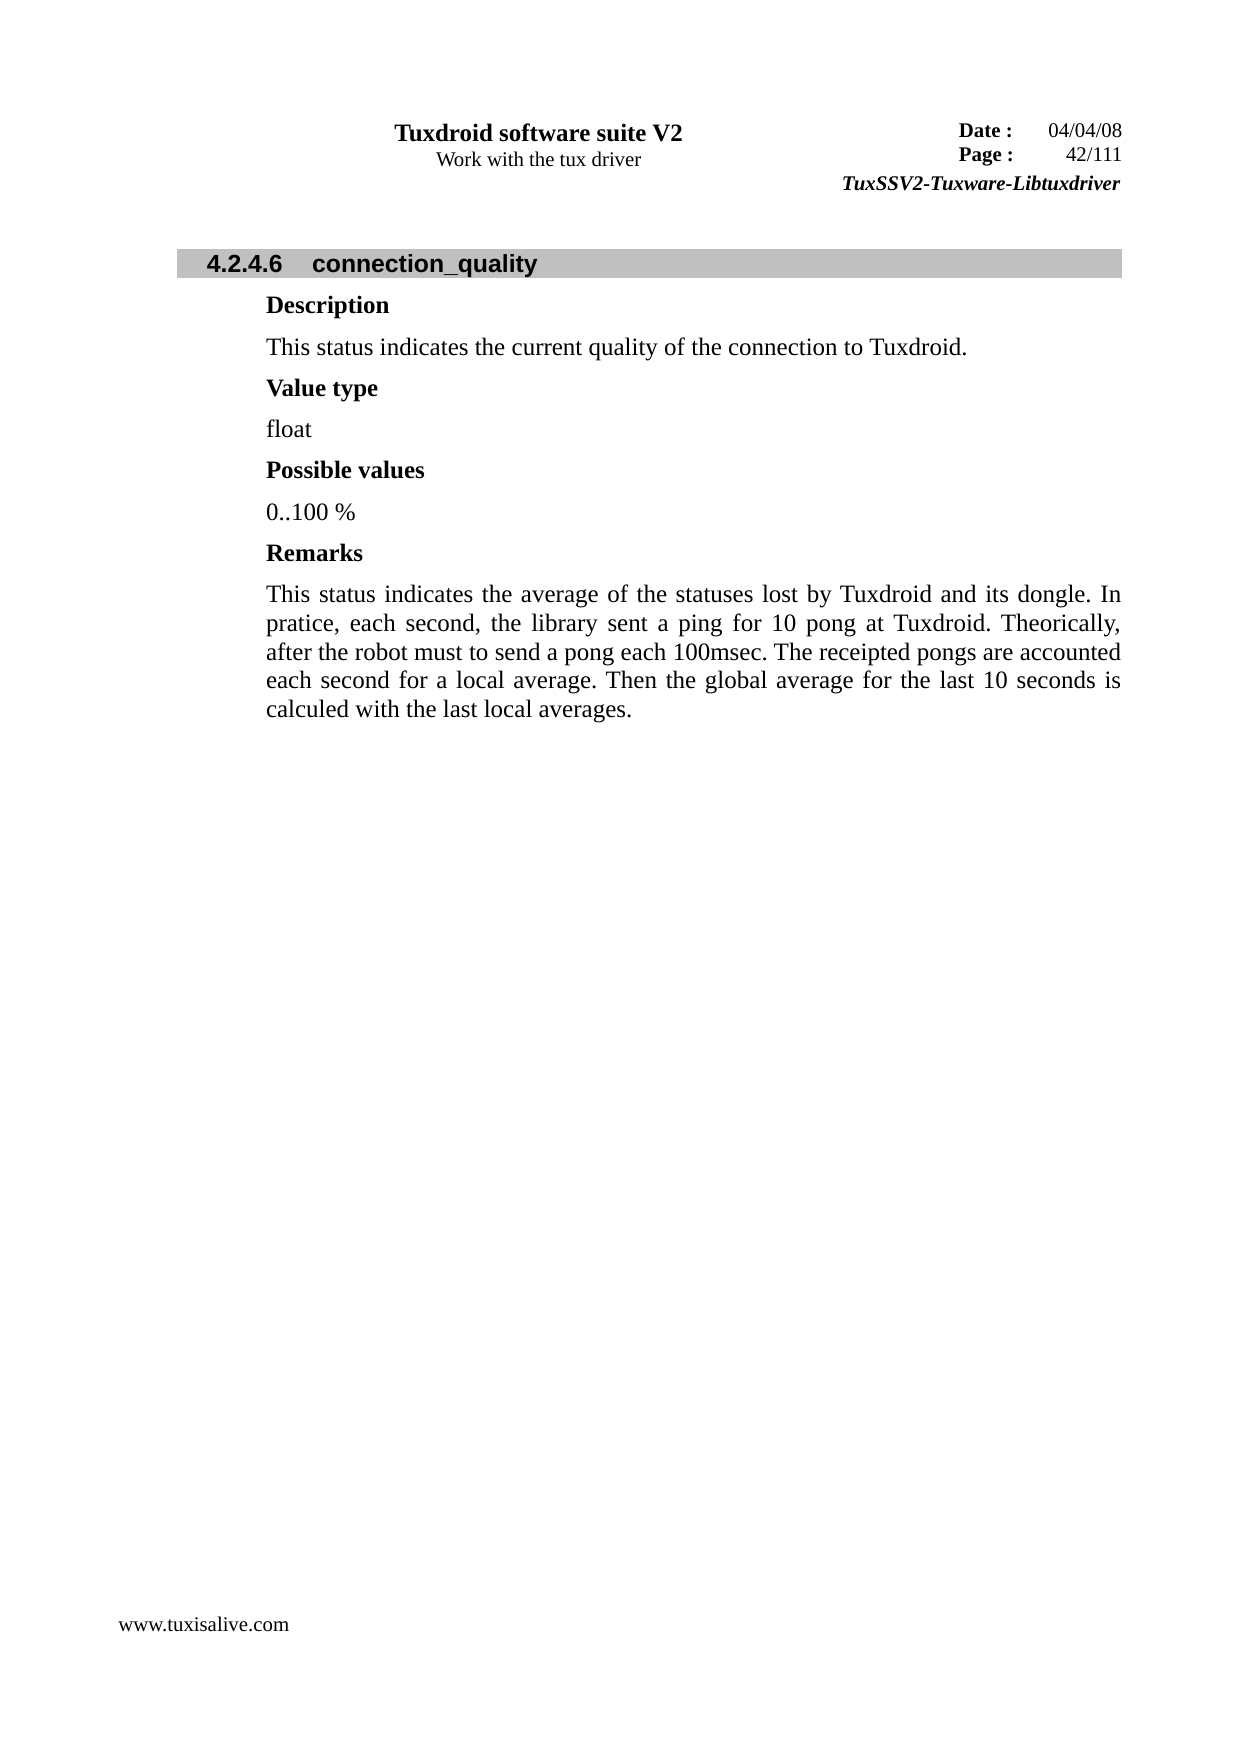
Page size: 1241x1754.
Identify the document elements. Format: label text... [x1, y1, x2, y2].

subtitle connection_quality [177, 249, 1122, 278]
text 0..100 % [266, 497, 1122, 526]
text Description [266, 291, 1122, 319]
text Possible values [266, 456, 1122, 484]
text Remarks [266, 538, 1122, 567]
text This status indicates the current quality of the connection to Tuxdroid. [266, 332, 1122, 361]
text Value type [266, 373, 1122, 402]
text float [266, 414, 1122, 443]
text This status indicates the average of the statuses lost by Tuxdroid and its dongle. In pratice, each second, the library sent a ping for 10 pong at Tuxdroid. Theorically, after the robot must to send a pong each 100msec. The receipted pongs are accounted each second for a local average. Then the global average for the last 10 seconds is calculed with the last local averages. [266, 579, 1122, 723]
